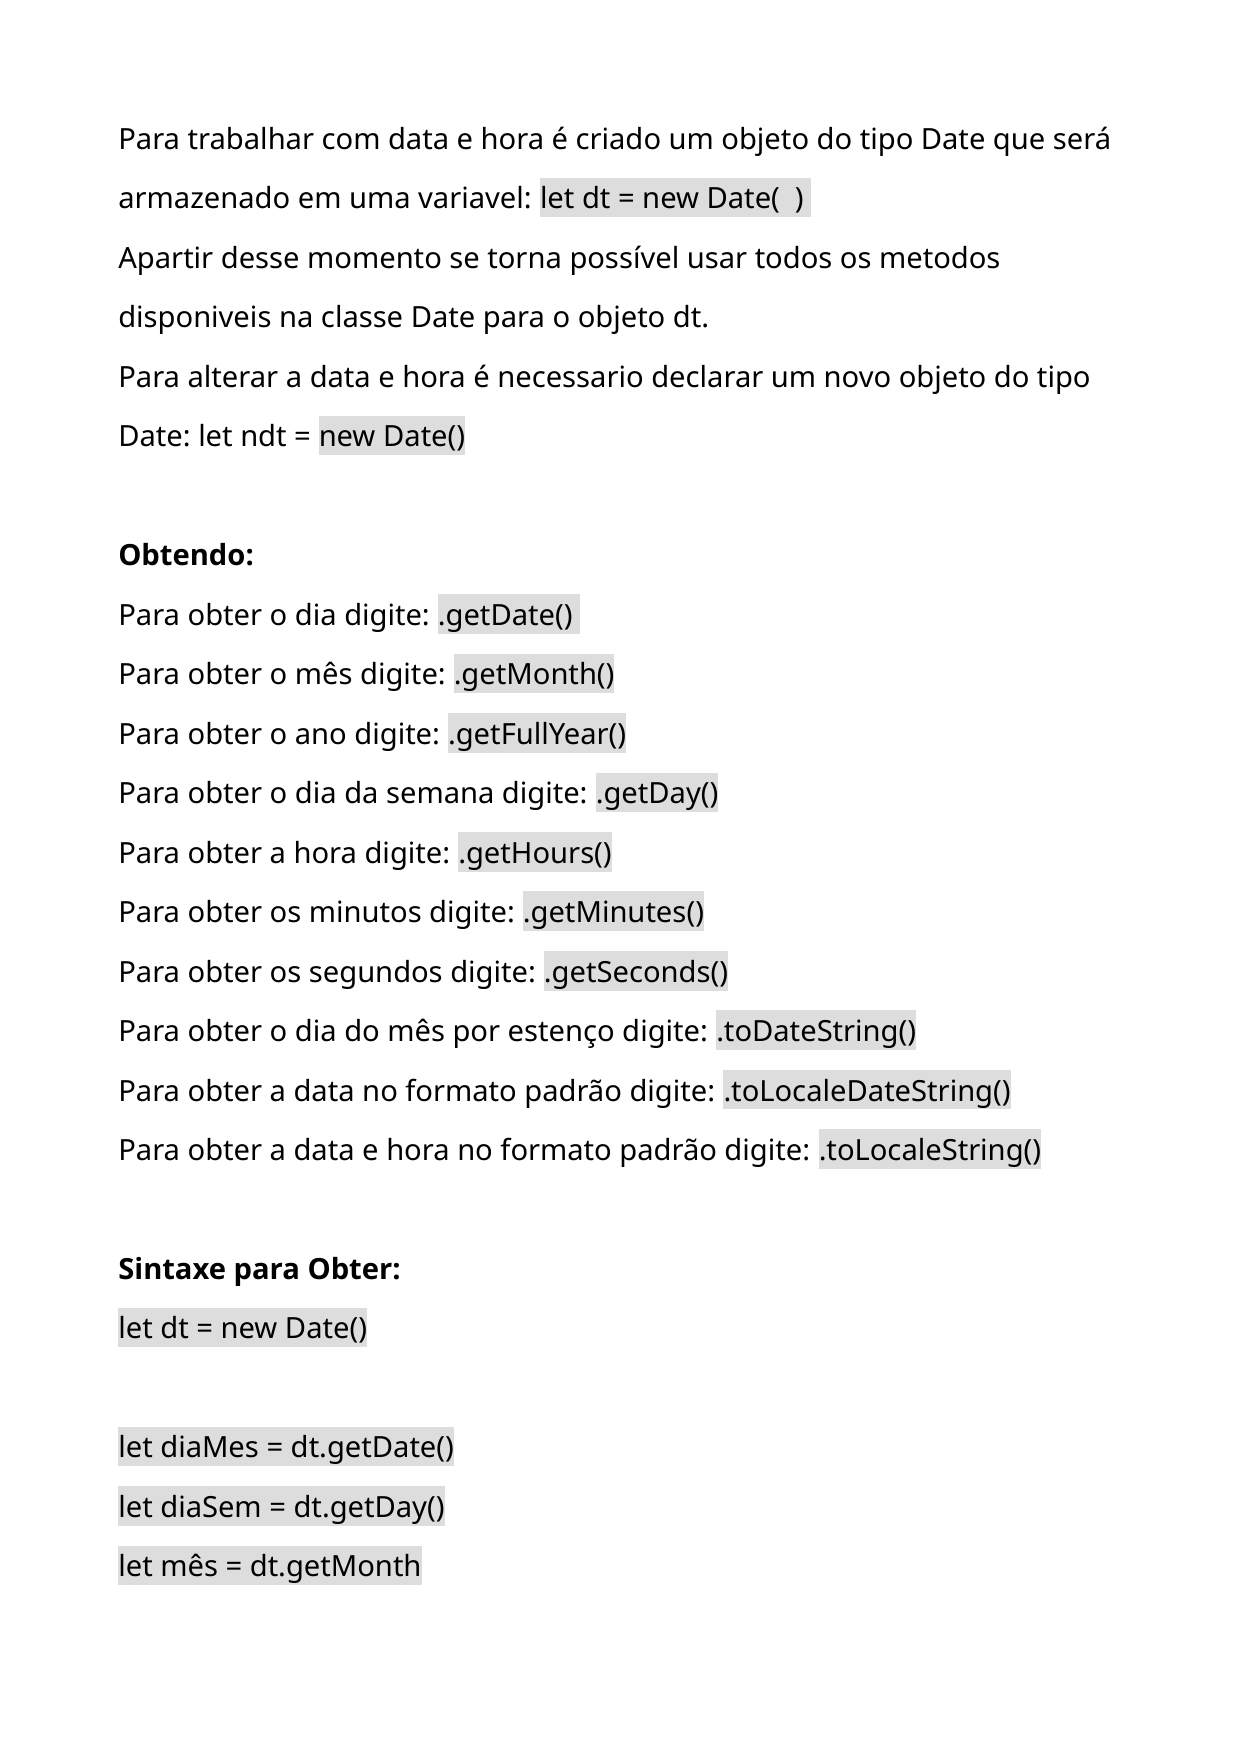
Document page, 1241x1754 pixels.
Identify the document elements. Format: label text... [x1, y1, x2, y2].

text Para obter a hora digite: .getHours() [118, 832, 1122, 872]
text Apartir desse momento se torna possível usar todos os metodos disponiveis na classe Date para o objeto dt. [118, 237, 1122, 336]
text Para obter o dia digite: .getDate() [118, 594, 1122, 634]
text Para trabalhar com data e hora é criado um objeto do tipo Date que será armazenado em uma variavel: let dt = new Date( ) [118, 118, 1122, 217]
text Para obter o ano digite: .getFullYear() [118, 713, 1122, 753]
text let dt = new Date() [118, 1308, 1122, 1347]
text Para obter a data e hora no formato padrão digite: .toLocaleString() [118, 1129, 1122, 1169]
text let diaMes = dt.getDate() [118, 1427, 1122, 1466]
text let diaSem = dt.getDay() [118, 1486, 1122, 1526]
text Para obter a data no formato padrão digite: .toLocaleDateString() [118, 1070, 1122, 1109]
text let mês = dt.getMonth [118, 1546, 1122, 1585]
text Para obter os segundos digite: .getSeconds() [118, 951, 1122, 991]
text Para alterar a data e hora é necessario declarar um novo objeto do tipo Date: let ndt = new Date() [118, 356, 1122, 455]
text Sintaxe para Obter: [118, 1248, 1122, 1288]
text Para obter os minutos digite: .getMinutes() [118, 891, 1122, 931]
text Obtendo: [118, 534, 1122, 574]
text Para obter o mês digite: .getMonth() [118, 653, 1122, 693]
text Para obter o dia do mês por estenço digite: .toDateString() [118, 1010, 1122, 1050]
text Para obter o dia da semana digite: .getDay() [118, 772, 1122, 812]
